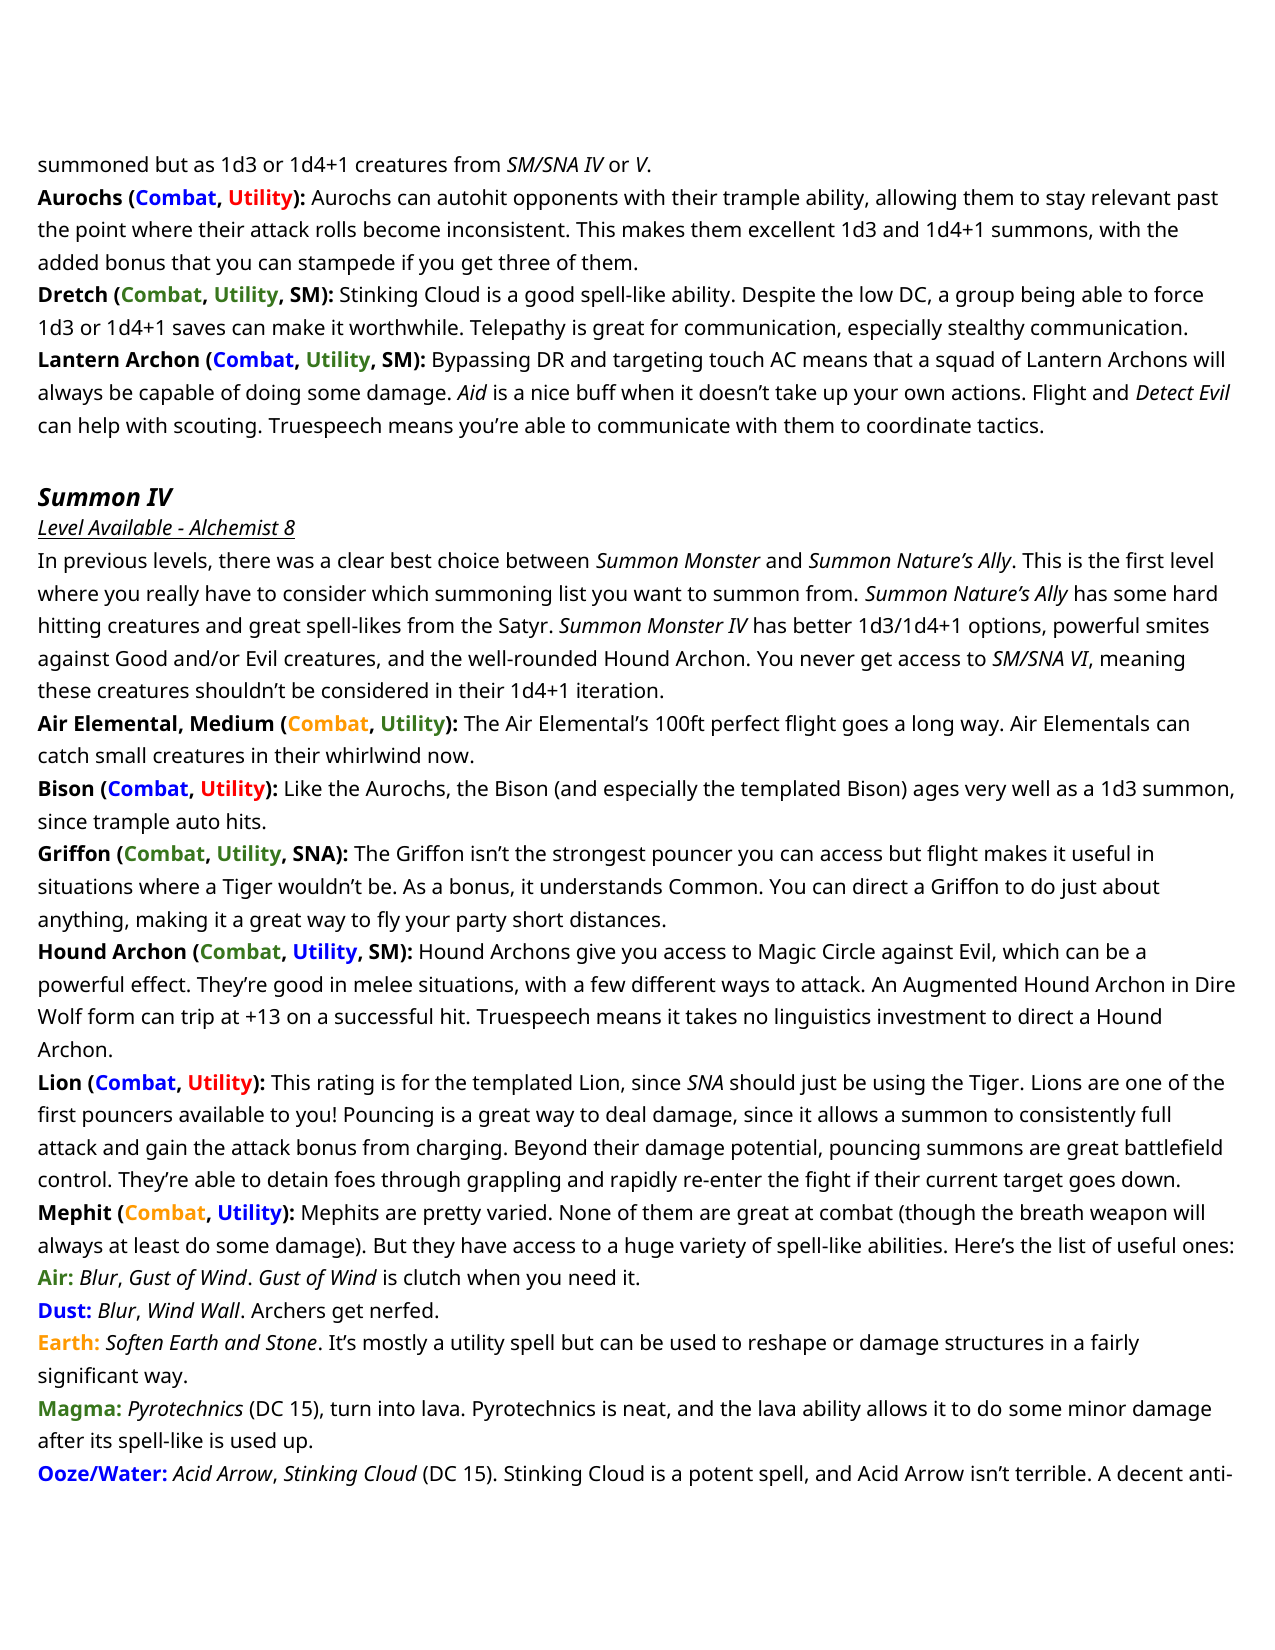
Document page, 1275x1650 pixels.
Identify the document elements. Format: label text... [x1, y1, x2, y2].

text In previous levels, there was a clear best choice between Summon Monster and Summon Nature’s Ally. This is the first level where you really have to consider which summoning list you want to summon from. Summon Nature’s Ally has some hard hitting creatures and great spell-likes from the Satyr. Summon Monster IV has better 1d3/1d4+1 options, powerful smites against Good and/or Evil creatures, and the well-rounded Hound Archon. You never get access to SM/SNA VI, meaning these creatures shouldn’t be considered in their 1d4+1 iteration. [37, 546, 1237, 705]
text Level Available - Alchemist 8 [37, 513, 1237, 542]
text Ooze/Water: Acid Arrow, Stinking Cloud (DC 15). Stinking Cloud is a potent spell, and Acid Arrow isn’t terrible. A decent anti- [37, 1459, 1237, 1487]
text Lantern Archon (Combat, Utility, SM): Bypassing DR and targeting touch AC means that a squad of Lantern Archons will always be capable of doing some damage. Aid is a nice buff when it doesn’t take up your own actions. Flight and Detect Evil can help with scouting. Truespeech means you’re able to communicate with them to coordinate tactics. [37, 346, 1237, 439]
text Air Elemental, Medium (Combat, Utility): The Air Elemental’s 100ft perfect flight goes a long way. Air Elementals can catch small creatures in their whirlwind now. [37, 709, 1237, 770]
text Dust: Blur, Wind Wall. Archers get nerfed. [37, 1296, 1237, 1324]
subtitle Summon IV [37, 479, 1237, 513]
text summoned but as 1d3 or 1d4+1 creatures from SM/SNA IV or V. [37, 150, 1237, 178]
text Dretch (Combat, Utility, SM): Stinking Cloud is a good spell-like ability. Despite the low DC, a group being able to force 1d3 or 1d4+1 saves can make it worthwhile. Telepathy is great for communication, especially stealthy communication. [37, 280, 1237, 341]
text Griffon (Combat, Utility, SNA): The Griffon isn’t the strongest pouncer you can access but flight makes it useful in situations where a Tiger wouldn’t be. As a bonus, it understands Common. You can direct a Griffon to do just about anything, making it a great way to fly your party short distances. [37, 839, 1237, 933]
text Hound Archon (Combat, Utility, SM): Hound Archons give you access to Magic Circle against Evil, which can be a powerful effect. They’re good in melee situations, with a few different ways to attack. An Augmented Hound Archon in Dire Wolf form can trip at +13 on a successful hit. Truespeech means it takes no linguistics investment to direct a Hound Archon. [37, 937, 1237, 1063]
text Bison (Combat, Utility): Like the Aurochs, the Bison (and especially the templated Bison) ages very well as a 1d3 summon, since trample auto hits. [37, 774, 1237, 835]
text Air: Blur, Gust of Wind. Gust of Wind is clutch when you need it. [37, 1263, 1237, 1292]
text Lion (Combat, Utility): This rating is for the templated Lion, since SNA should just be using the Tiger. Lions are one of the first pouncers available to you! Pouncing is a great way to deal damage, since it allows a summon to consistently full attack and gain the attack bonus from charging. Beyond their damage potential, pouncing summons are great battlefield control. They’re able to detain foes through grappling and rapidly re-enter the fight if their current target goes down. [37, 1068, 1237, 1194]
text Aurochs (Combat, Utility): Aurochs can autohit opponents with their trample ability, allowing them to stay relevant past the point where their attack rolls become inconsistent. This makes them excellent 1d3 and 1d4+1 summons, with the added bonus that you can stampede if you get three of them. [37, 183, 1237, 276]
text Magma: Pyrotechnics (DC 15), turn into lava. Pyrotechnics is neat, and the lava ability allows it to do some minor damage after its spell-like is used up. [37, 1394, 1237, 1455]
text Mephit (Combat, Utility): Mephits are pretty varied. None of them are great at combat (though the breath weapon will always at least do some damage). But they have access to a huge variety of spell-like abilities. Here’s the list of useful ones: [37, 1198, 1237, 1259]
text Earth: Soften Earth and Stone. It’s mostly a utility spell but can be used to reshape or damage structures in a fairly significant way. [37, 1328, 1237, 1389]
